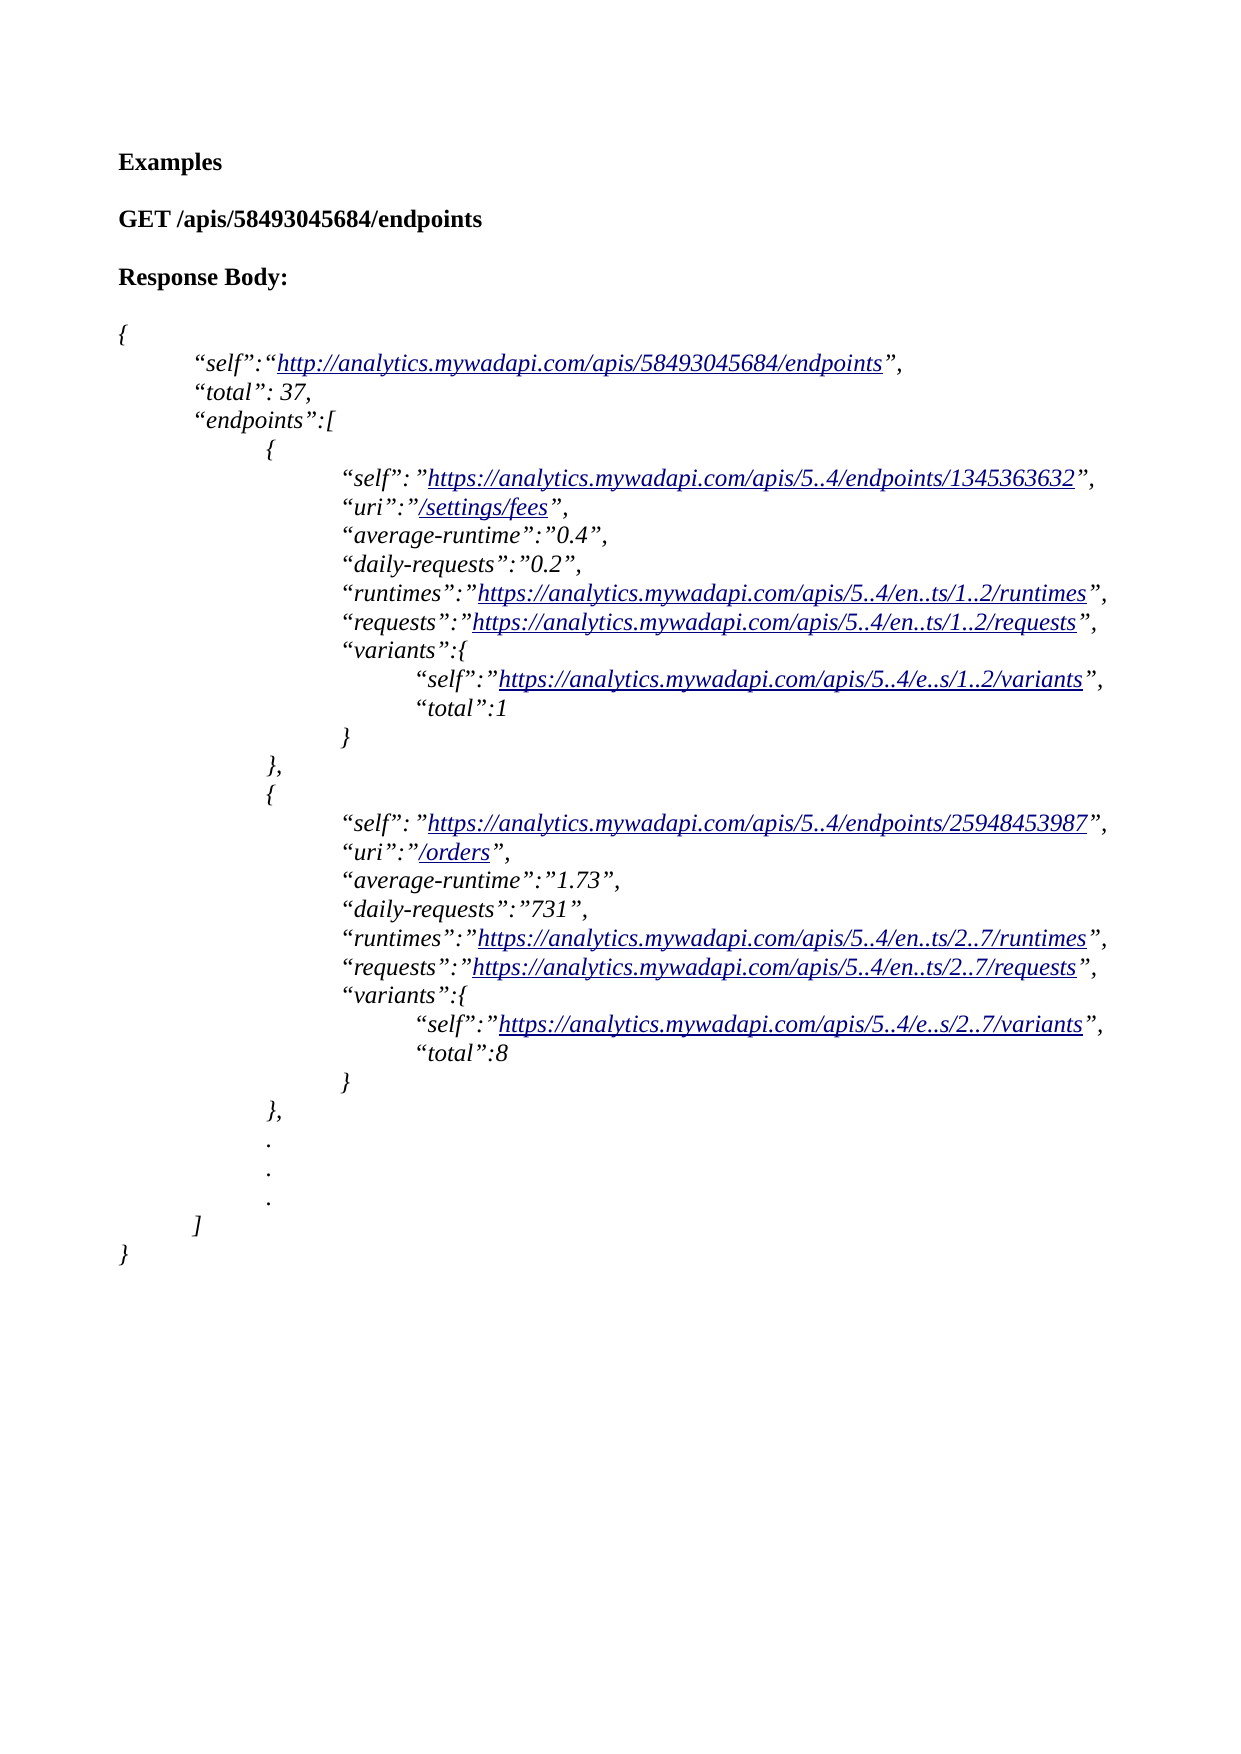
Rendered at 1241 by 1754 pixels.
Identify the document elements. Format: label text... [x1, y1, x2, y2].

text “self”:”https://analytics.mywadapi.com/apis/5..4/e..s/2..7/variants”, [118, 1009, 1122, 1038]
text } [118, 1239, 1122, 1268]
text “uri”:”/orders”, [118, 837, 1122, 866]
text “variants”:{ [118, 981, 1122, 1009]
text }, [118, 751, 1122, 779]
text }, [118, 1096, 1122, 1124]
text Examples [118, 147, 1122, 176]
text “requests”:”https://analytics.mywadapi.com/apis/5..4/en..ts/2..7/requests”, [118, 952, 1122, 981]
text { [118, 779, 1122, 808]
text . [118, 1182, 1122, 1211]
text “runtimes”:”https://analytics.mywadapi.com/apis/5..4/en..ts/1..2/runtimes”, [118, 578, 1122, 607]
text “runtimes”:”https://analytics.mywadapi.com/apis/5..4/en..ts/2..7/runtimes”, [118, 923, 1122, 952]
text “daily-requests”:”0.2”, [118, 549, 1122, 578]
text “self”: ”https://analytics.mywadapi.com/apis/5..4/endpoints/25948453987”, [118, 808, 1122, 837]
text “self”: ”https://analytics.mywadapi.com/apis/5..4/endpoints/1345363632”, [118, 463, 1122, 492]
text “self”:”https://analytics.mywadapi.com/apis/5..4/e..s/1..2/variants”, [118, 664, 1122, 693]
text “total”:1 [118, 693, 1122, 722]
text Response Body: [118, 262, 1122, 291]
text “uri”:”/settings/fees”, [118, 492, 1122, 521]
text . [118, 1124, 1122, 1153]
text “endpoints”:[ [118, 406, 1122, 434]
text { [118, 319, 1122, 348]
text “total”:8 [118, 1038, 1122, 1067]
text “average-runtime”:”0.4”, [118, 521, 1122, 549]
text { [118, 434, 1122, 463]
text } [118, 722, 1122, 751]
text “average-runtime”:”1.73”, [118, 866, 1122, 894]
text “requests”:”https://analytics.mywadapi.com/apis/5..4/en..ts/1..2/requests”, [118, 607, 1122, 636]
text GET /apis/58493045684/endpoints [118, 204, 1122, 233]
text “variants”:{ [118, 636, 1122, 664]
text } [118, 1067, 1122, 1096]
text “daily-requests”:”731”, [118, 894, 1122, 923]
text ] [118, 1211, 1122, 1239]
text “total”: 37, [118, 377, 1122, 406]
text “self”:“http://analytics.mywadapi.com/apis/58493045684/endpoints”, [118, 348, 1122, 377]
text . [118, 1153, 1122, 1182]
